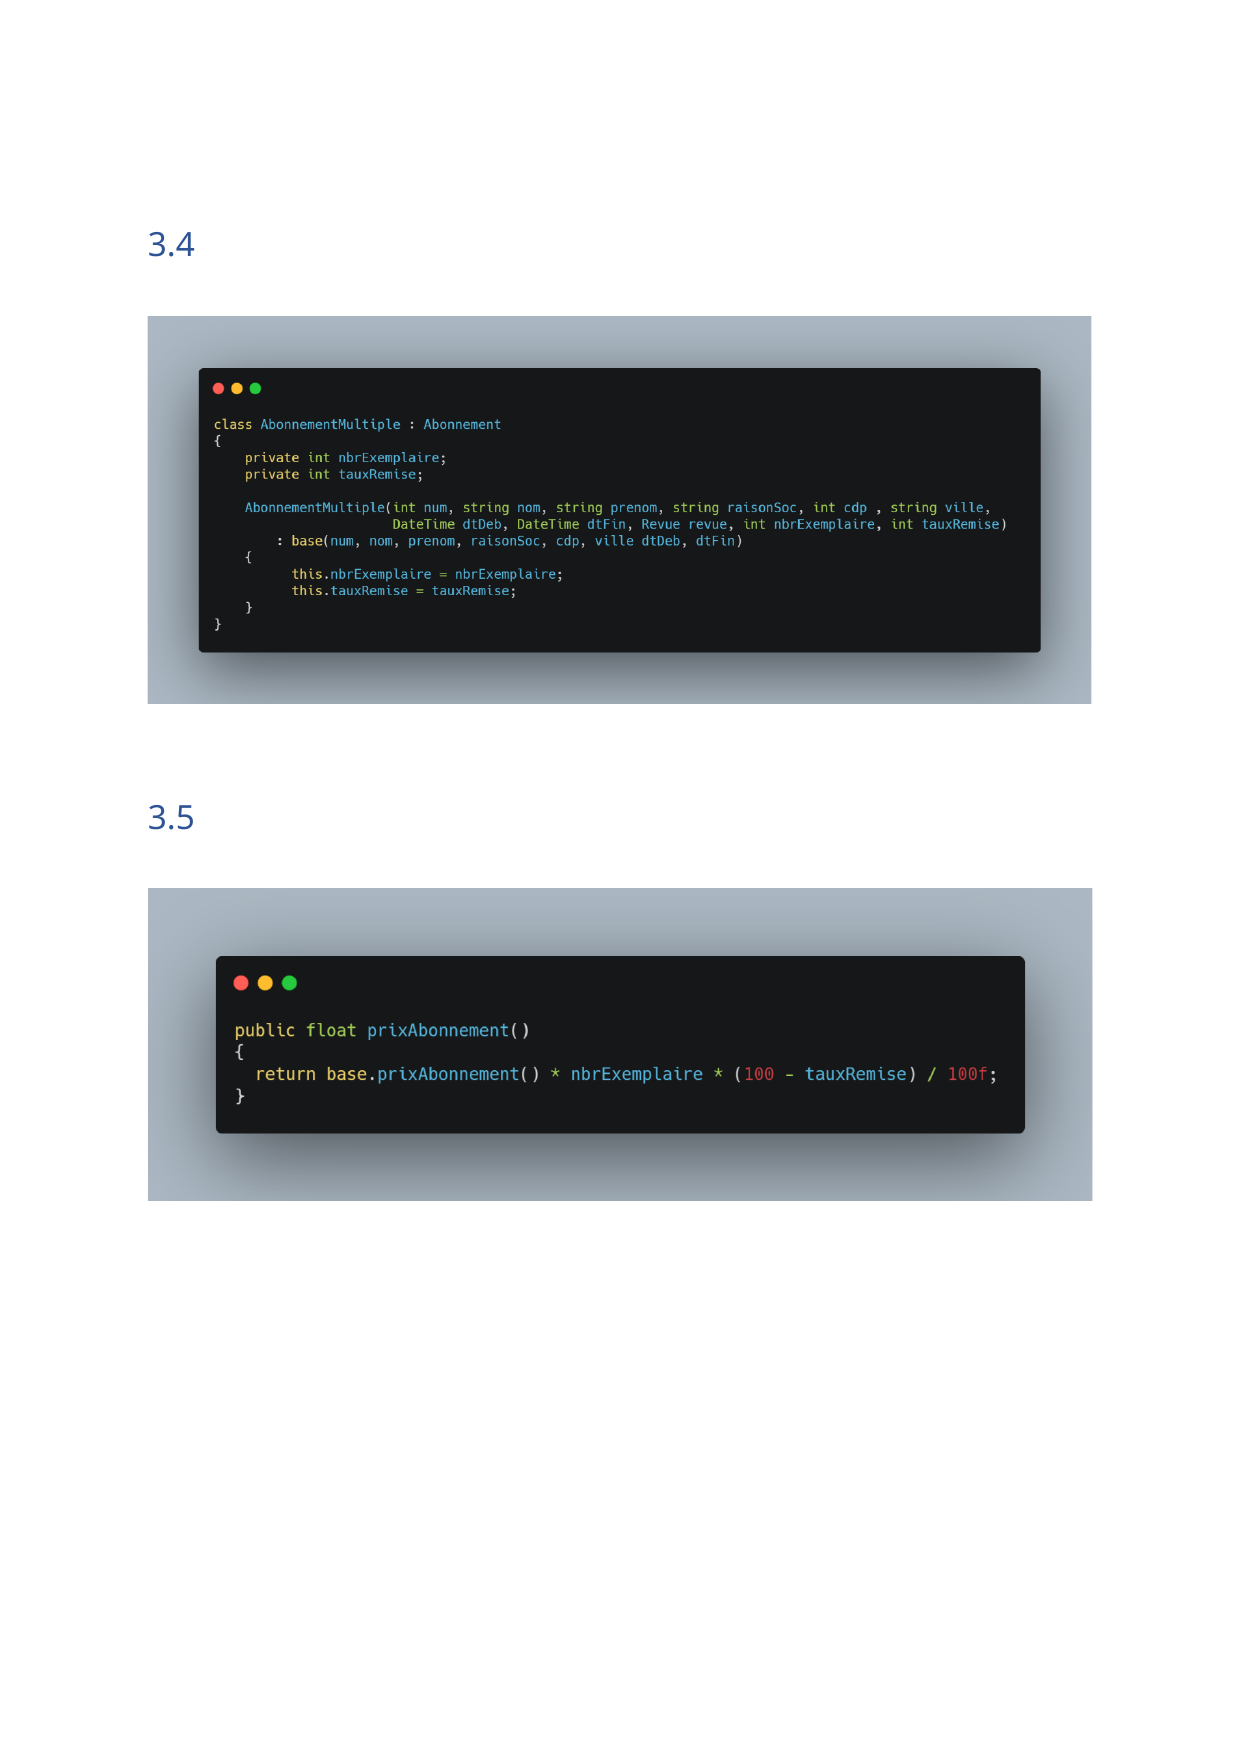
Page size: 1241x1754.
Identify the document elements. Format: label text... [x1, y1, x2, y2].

subtitle 3.4 [148, 221, 1093, 267]
subtitle 3.5 [148, 794, 1093, 839]
